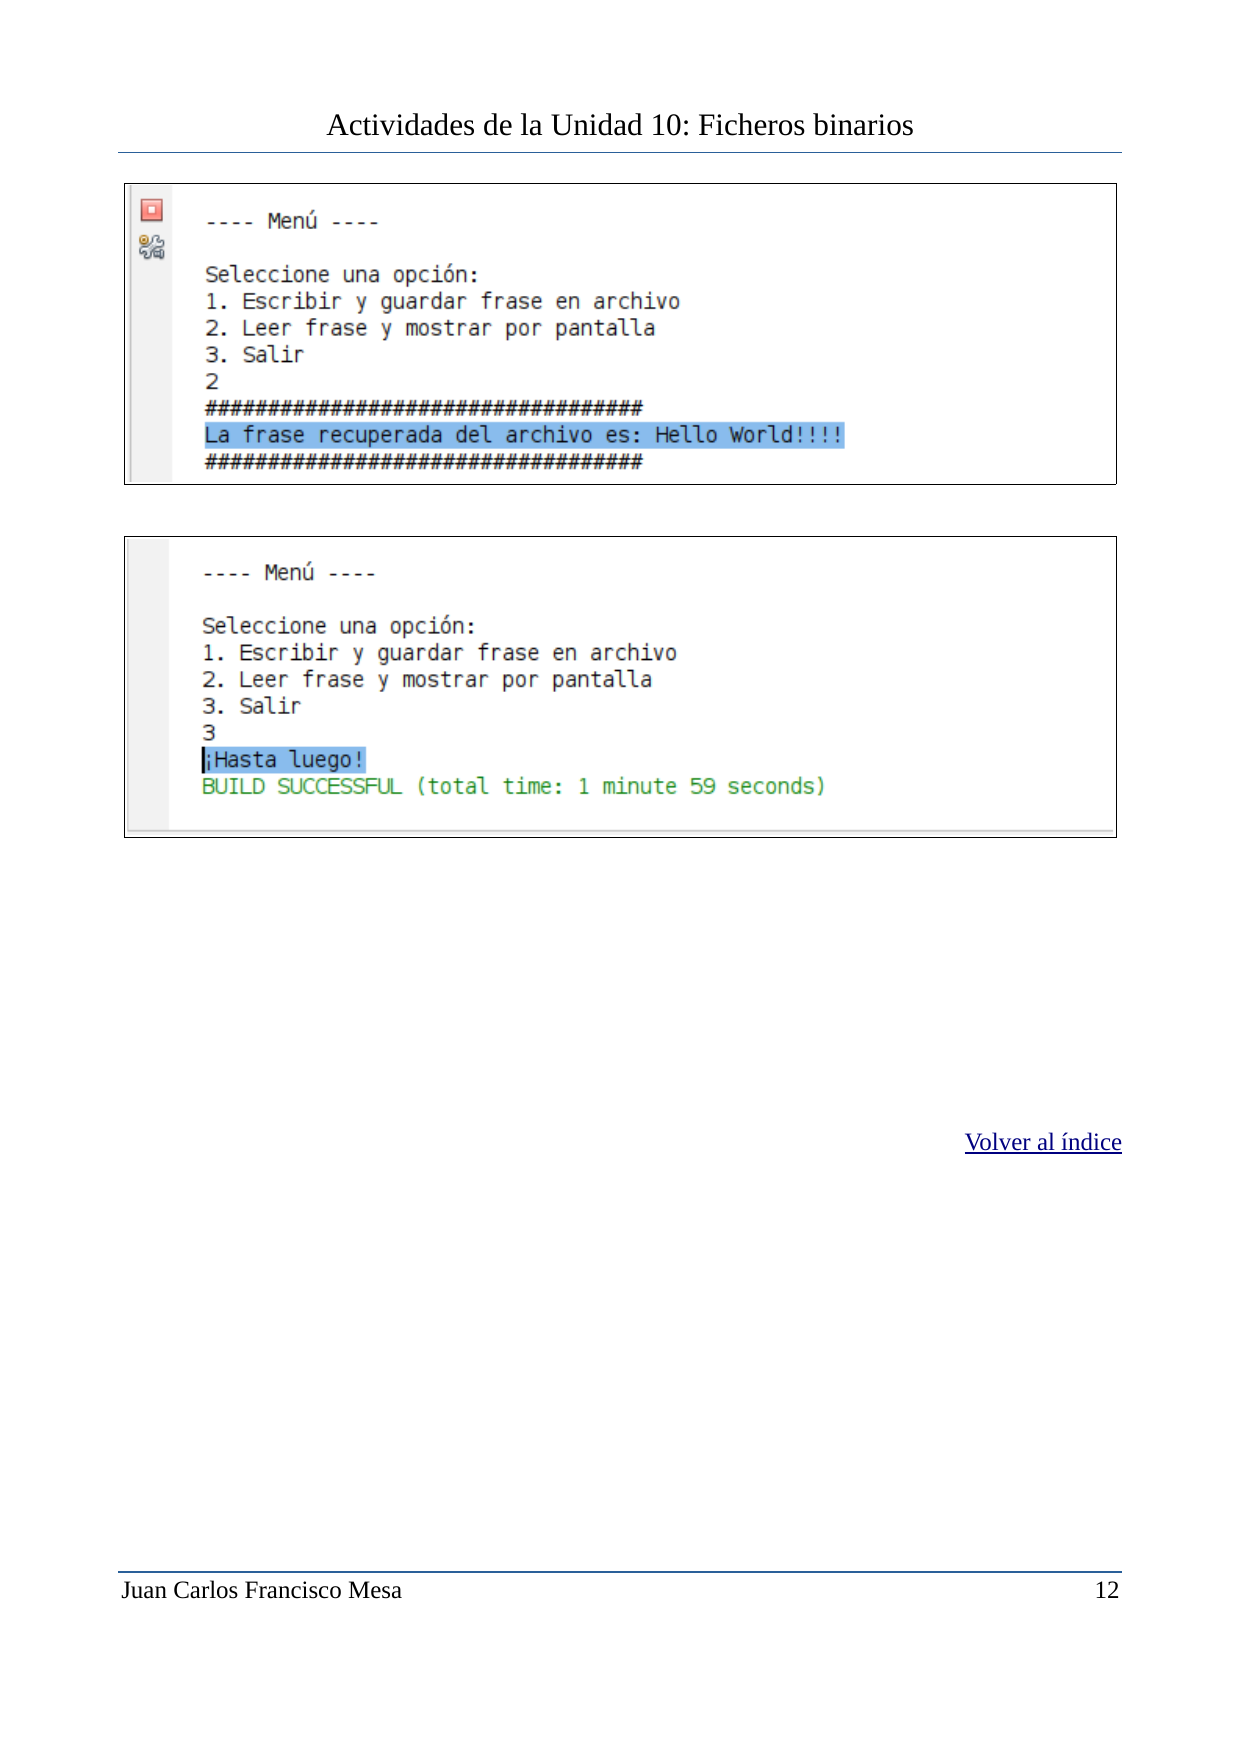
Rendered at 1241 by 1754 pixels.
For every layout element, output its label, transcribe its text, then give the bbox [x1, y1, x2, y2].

picture [127, 539, 1114, 835]
picture [127, 185, 1114, 482]
text Volver al índice [118, 1127, 1122, 1156]
